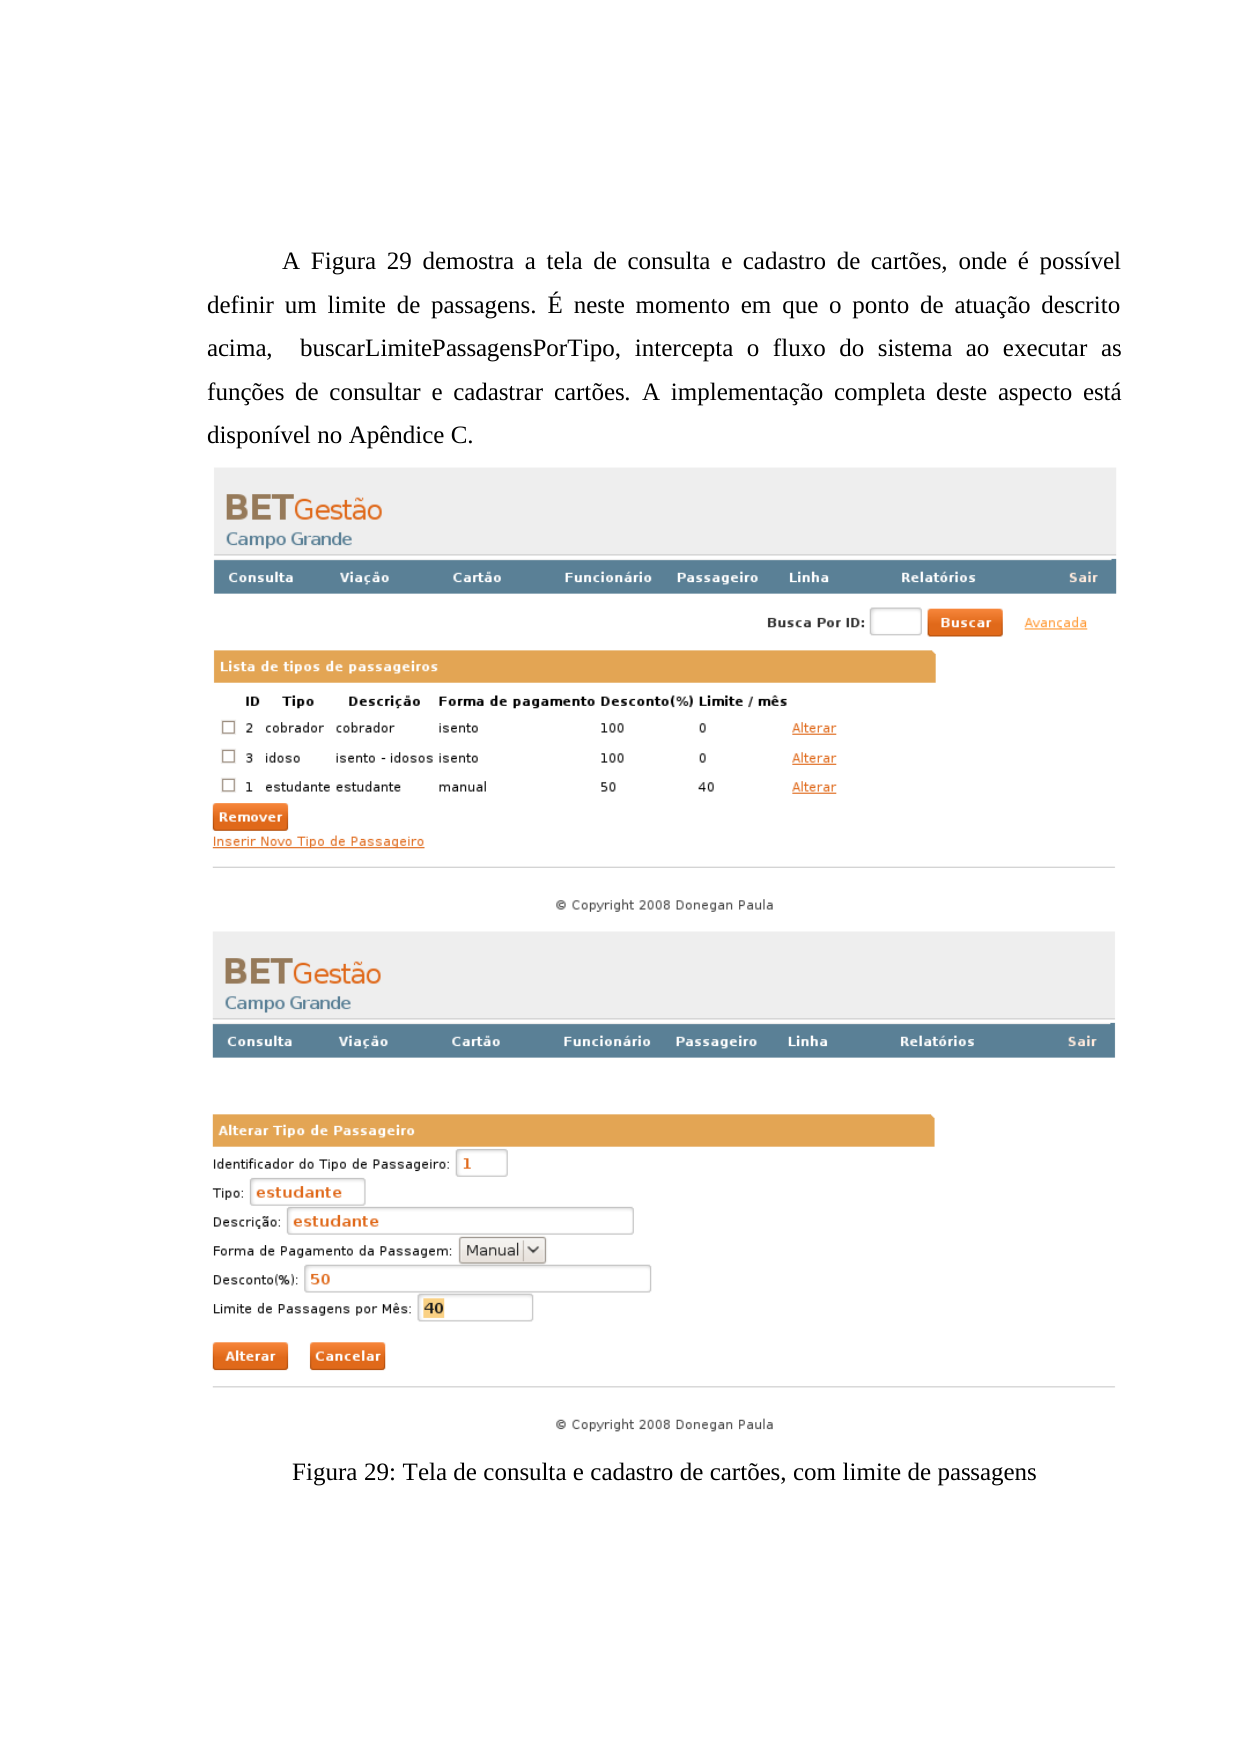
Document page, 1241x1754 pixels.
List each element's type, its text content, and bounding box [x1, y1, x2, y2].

text A Figura 29 demostra a tela de consulta e cadastro de cartões, onde é possível definir um limite de passagens. É neste momento em que o ponto de atuação descrito acima, buscarLimitePassagensPorTipo, intercepta o fluxo do sistema ao executar as funções de consultar e cadastrar cartões. A implementação completa deste aspecto está disponível no Apêndice C. [207, 246, 1122, 449]
text Figura 29: Tela de consulta e cadastro de cartões, com limite de passagens [207, 1443, 1122, 1486]
picture [206, 463, 1122, 1443]
